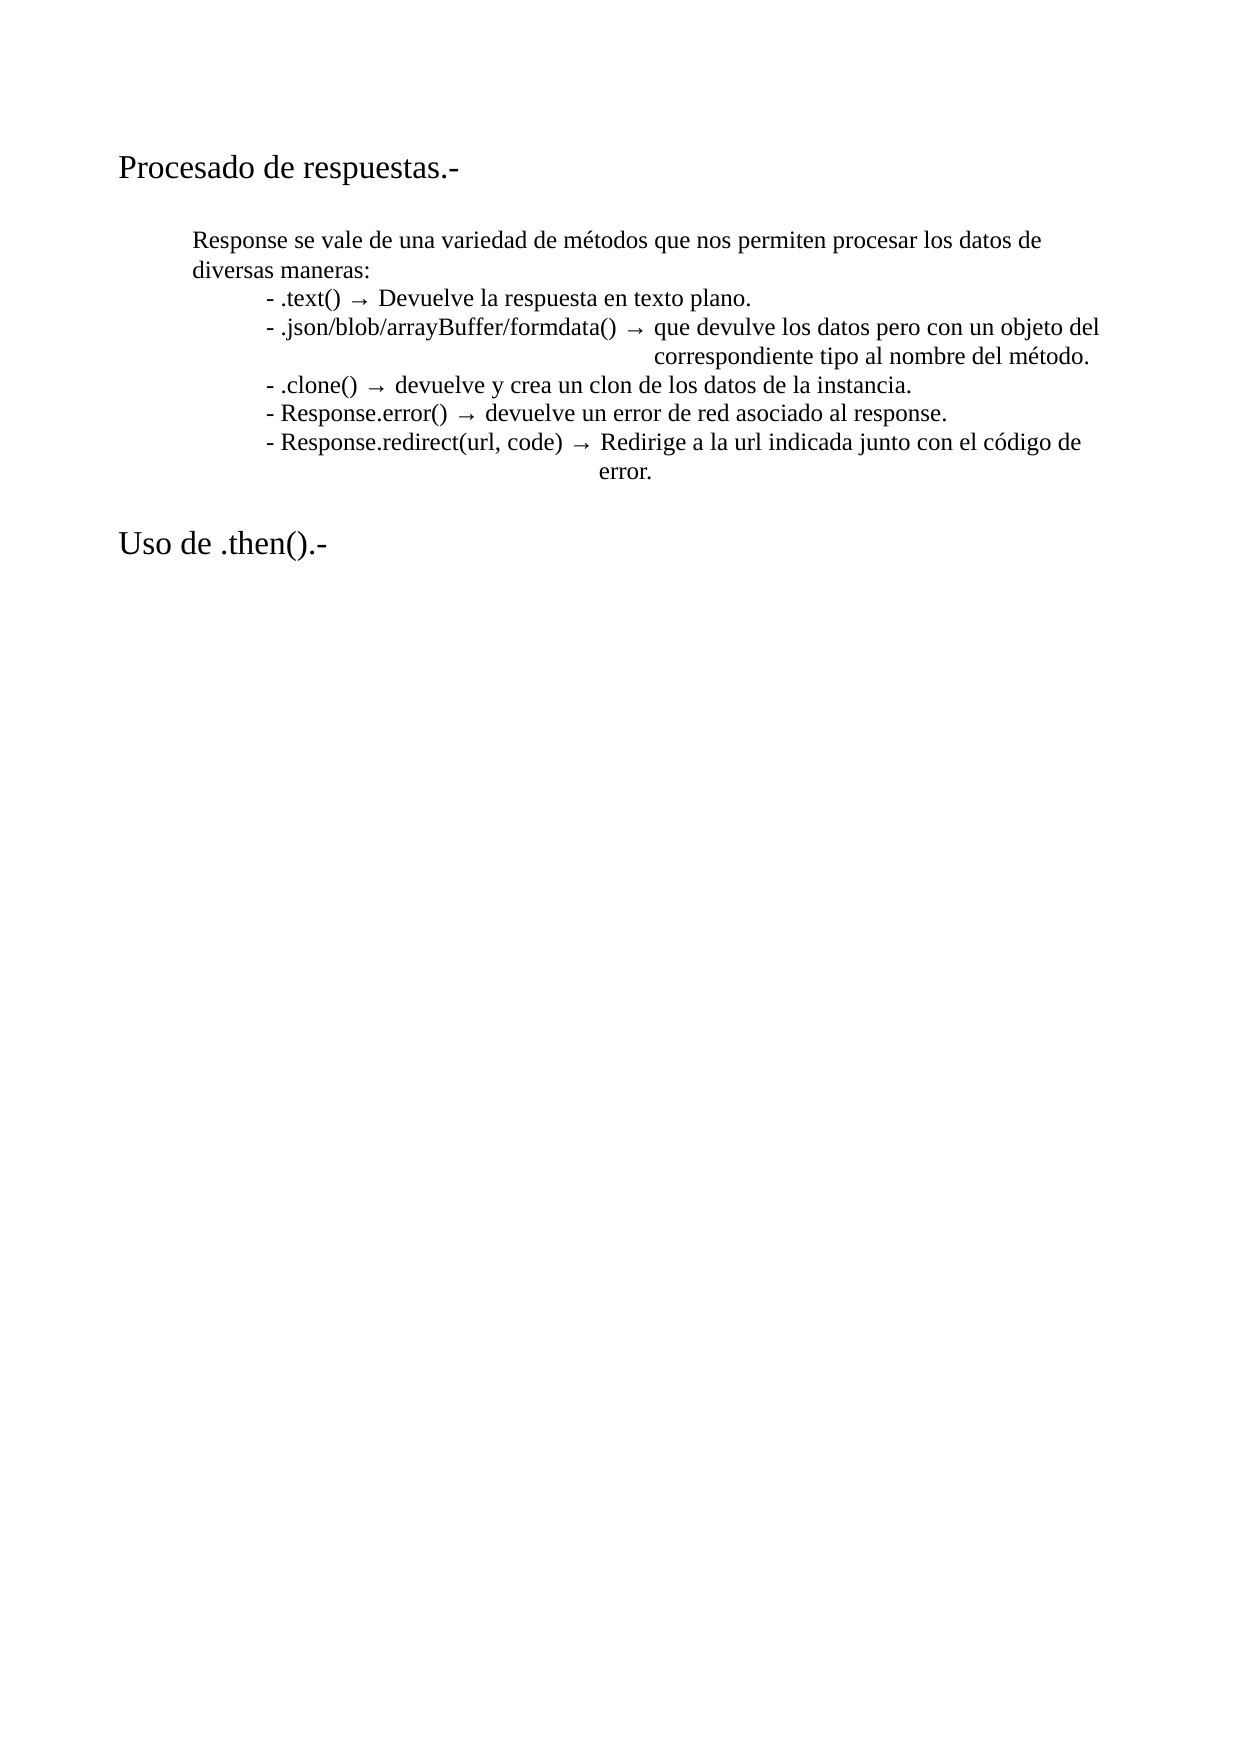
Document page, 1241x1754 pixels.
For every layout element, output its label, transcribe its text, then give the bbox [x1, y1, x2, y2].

text Procesado de respuestas.- [118, 147, 1122, 185]
text - .text() → Devuelve la respuesta en texto plano. [118, 283, 1122, 312]
text - Response.redirect(url, code) → Redirige a la url indicada junto con el código de error. [118, 427, 1122, 485]
text - .json/blob/arrayBuffer/formdata() → que devulve los datos pero con un objeto del correspondiente tipo al nombre del método. [118, 312, 1122, 370]
text Response se vale de una variedad de métodos que nos permiten procesar los datos de diversas maneras: [118, 223, 1122, 283]
text - Response.error() → devuelve un error de red asociado al response. [118, 398, 1122, 427]
text - .clone() → devuelve y crea un clon de los datos de la instancia. [118, 370, 1122, 398]
text Uso de .then().- [118, 523, 1122, 561]
